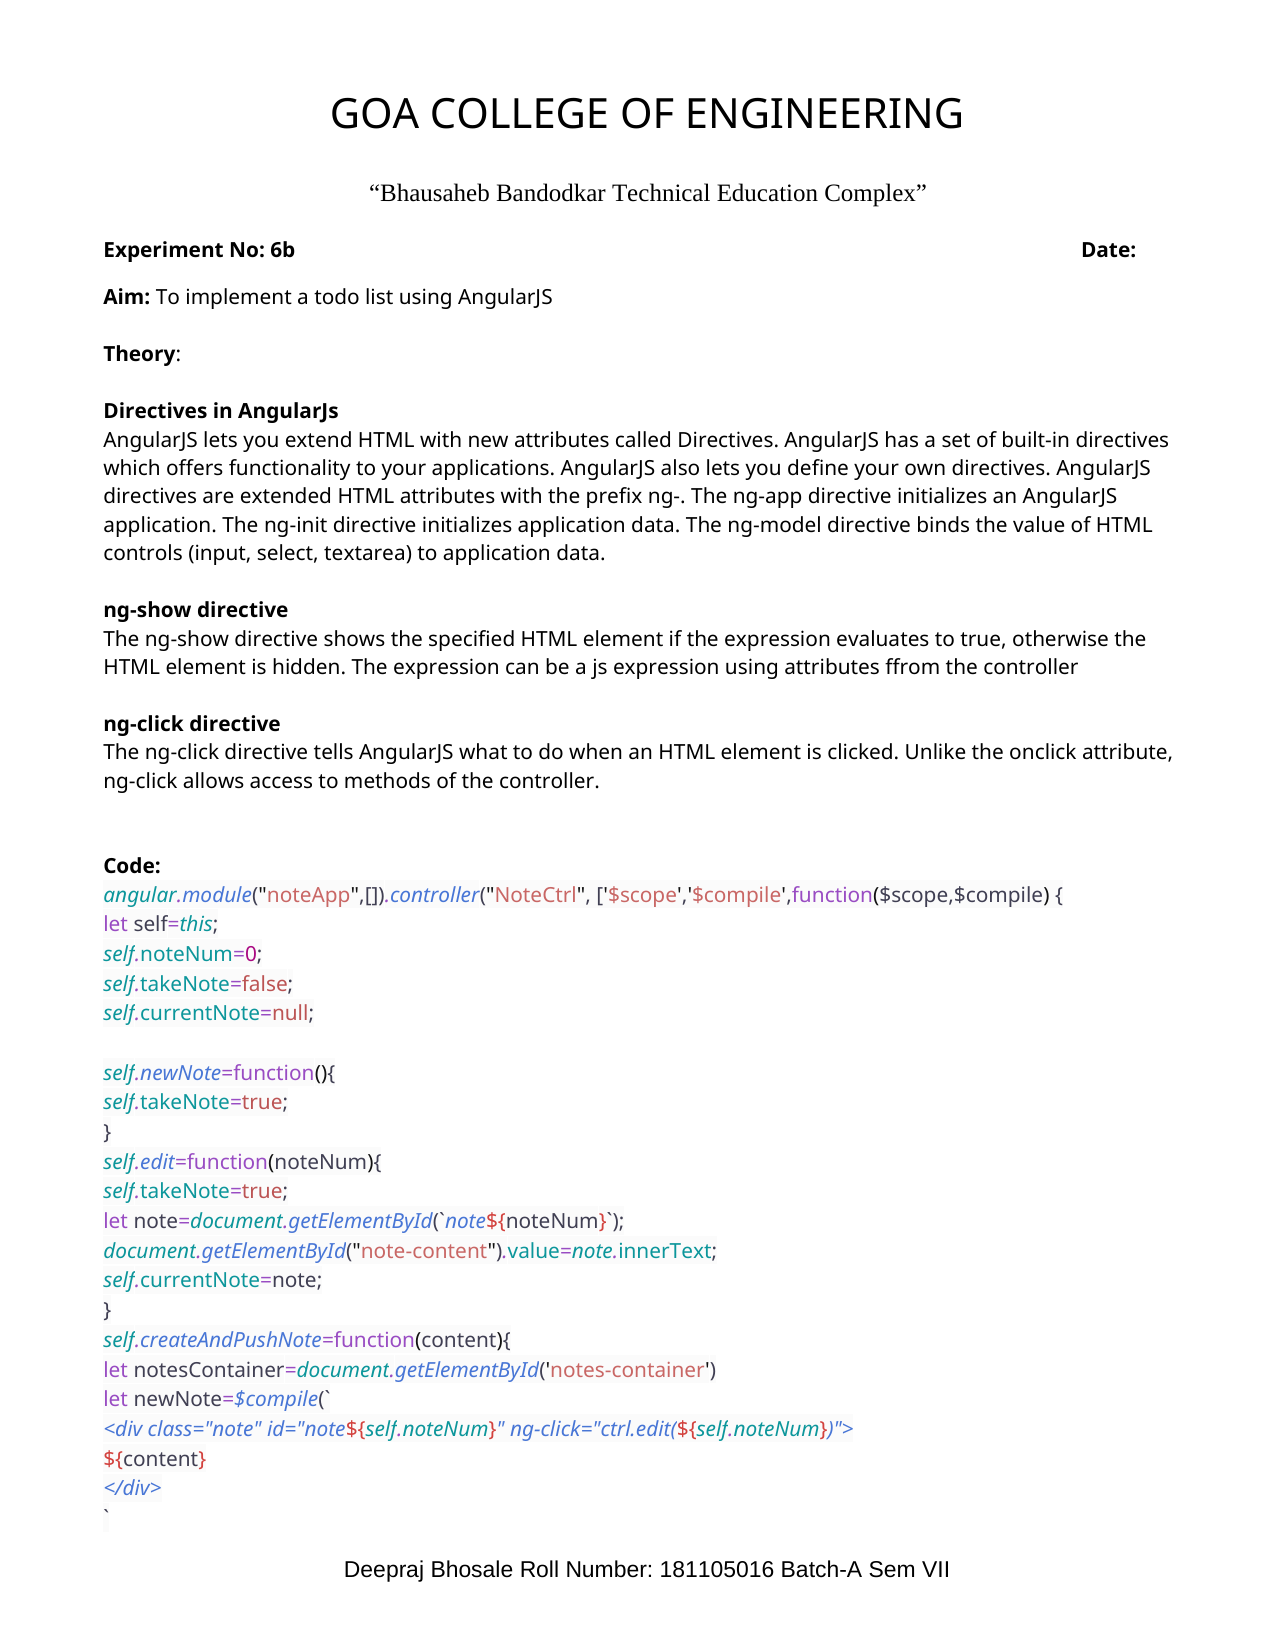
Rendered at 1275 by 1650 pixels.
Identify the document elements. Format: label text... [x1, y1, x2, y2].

text ` [103, 1502, 1191, 1532]
text let note=document.getElementById(`note${noteNum}`); [103, 1205, 1191, 1235]
text Code: [103, 851, 1191, 880]
text </div> [103, 1472, 1191, 1502]
text ng-click directive The ng-click directive tells AngularJS what to do when an HTML element is clicked. Unlike the onclick attribute, ng-click allows access to methods of the controller. [103, 709, 1191, 794]
text } [103, 1116, 1191, 1146]
text self.takeNote=false; [103, 967, 1191, 997]
text Experiment No: 6b Date: [103, 235, 1191, 264]
text self.newNote=function(){ [103, 1057, 1191, 1086]
text self.takeNote=true; [103, 1086, 1191, 1116]
text angular.module("noteApp",[]).controller("NoteCtrl", ['$scope','$compile',function($scope,$compile) { [103, 880, 1191, 908]
text self.noteNum=0; [103, 938, 1191, 967]
text Theory: [103, 339, 1191, 368]
text let self=this; [103, 908, 1191, 938]
text Directives in AngularJs AngularJS lets you extend HTML with new attributes called Directives. AngularJS has a set of built-in directives which offers functionality to your applications. AngularJS also lets you define your own directives. AngularJS directives are extended HTML attributes with the prefix ng-. The ng-app directive initializes an AngularJS application. The ng-init directive initializes application data. The ng-model directive binds the value of HTML controls (input, select, textarea) to application data. [103, 396, 1191, 567]
text ng-show directive The ng-show directive shows the specified HTML element if the expression evaluates to true, otherwise the HTML element is hidden. The expression can be a js expression using attributes ffrom the controller [103, 595, 1191, 681]
text let newNote=$compile(` [103, 1383, 1191, 1413]
text } [103, 1294, 1191, 1324]
text self.edit=function(noteNum){ [103, 1146, 1191, 1175]
text Aim: To implement a todo list using AngularJS [103, 282, 1191, 311]
text self.currentNote=note; [103, 1264, 1191, 1294]
text let notesContainer=document.getElementById('notes-container') [103, 1353, 1191, 1383]
text document.getElementById("note-content").value=note.innerText; [103, 1235, 1191, 1264]
text self.currentNote=null; [103, 997, 1191, 1027]
text <div class="note" id="note${self.noteNum}" ng-click="ctrl.edit(${self.noteNum})"> [103, 1413, 1191, 1442]
text ${content} [103, 1442, 1191, 1472]
text self.createAndPushNote=function(content){ [103, 1324, 1191, 1353]
text self.takeNote=true; [103, 1175, 1191, 1205]
